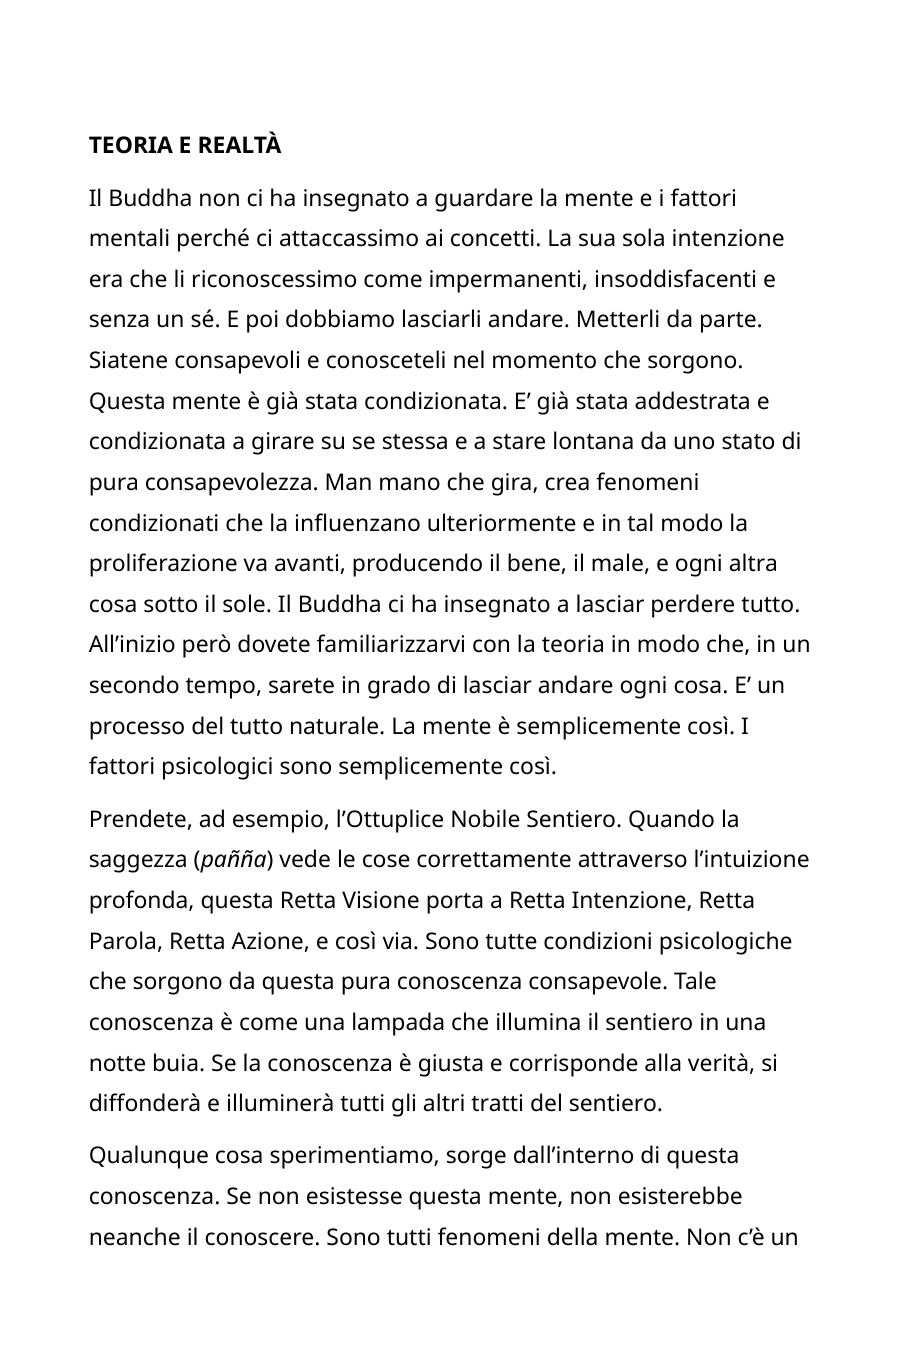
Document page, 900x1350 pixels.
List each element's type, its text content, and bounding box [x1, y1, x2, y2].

text Prendete, ad esempio, l’Ottuplice Nobile Sentiero. Quando la saggezza (pañña) vede le cose correttamente attraverso l’intuizione profonda, questa Retta Visione porta a Retta Intenzione, Retta Parola, Retta Azione, e così via. Sono tutte condizioni psicologiche che sorgono da questa pura conoscenza consapevole. Tale conoscenza è come una lampada che illumina il sentiero in una notte buia. Se la conoscenza è giusta e corrisponde alla verità, si diffonderà e illuminerà tutti gli altri tratti del sentiero. [88, 803, 811, 1118]
text Qualunque cosa sperimentiamo, sorge dall’interno di questa conoscenza. Se non esistesse questa mente, non esisterebbe neanche il conoscere. Sono tutti fenomeni della mente. Non c’è un [88, 1139, 811, 1252]
text TEORIA E REALTÀ [88, 88, 811, 160]
text Il Buddha non ci ha insegnato a guardare la mente e i fattori mentali perché ci attaccassimo ai concetti. La sua sola intenzione era che li riconoscessimo come impermanenti, insoddisfacenti e senza un sé. E poi dobbiamo lasciarli andare. Metterli da parte. Siatene consapevoli e conosceteli nel momento che sorgono. Questa mente è già stata condizionata. E’ già stata addestrata e condizionata a girare su se stessa e a stare lontana da uno stato di pura consapevolezza. Man mano che gira, crea fenomeni condizionati che la influenzano ulteriormente e in tal modo la proliferazione va avanti, producendo il bene, il male, e ogni altra cosa sotto il sole. Il Buddha ci ha insegnato a lasciar perdere tutto. All’inizio però dovete familiarizzarvi con la teoria in modo che, in un secondo tempo, sarete in grado di lasciar andare ogni cosa. E’ un processo del tutto naturale. La mente è semplicemente così. I fattori psicologici sono semplicemente così. [88, 182, 811, 782]
